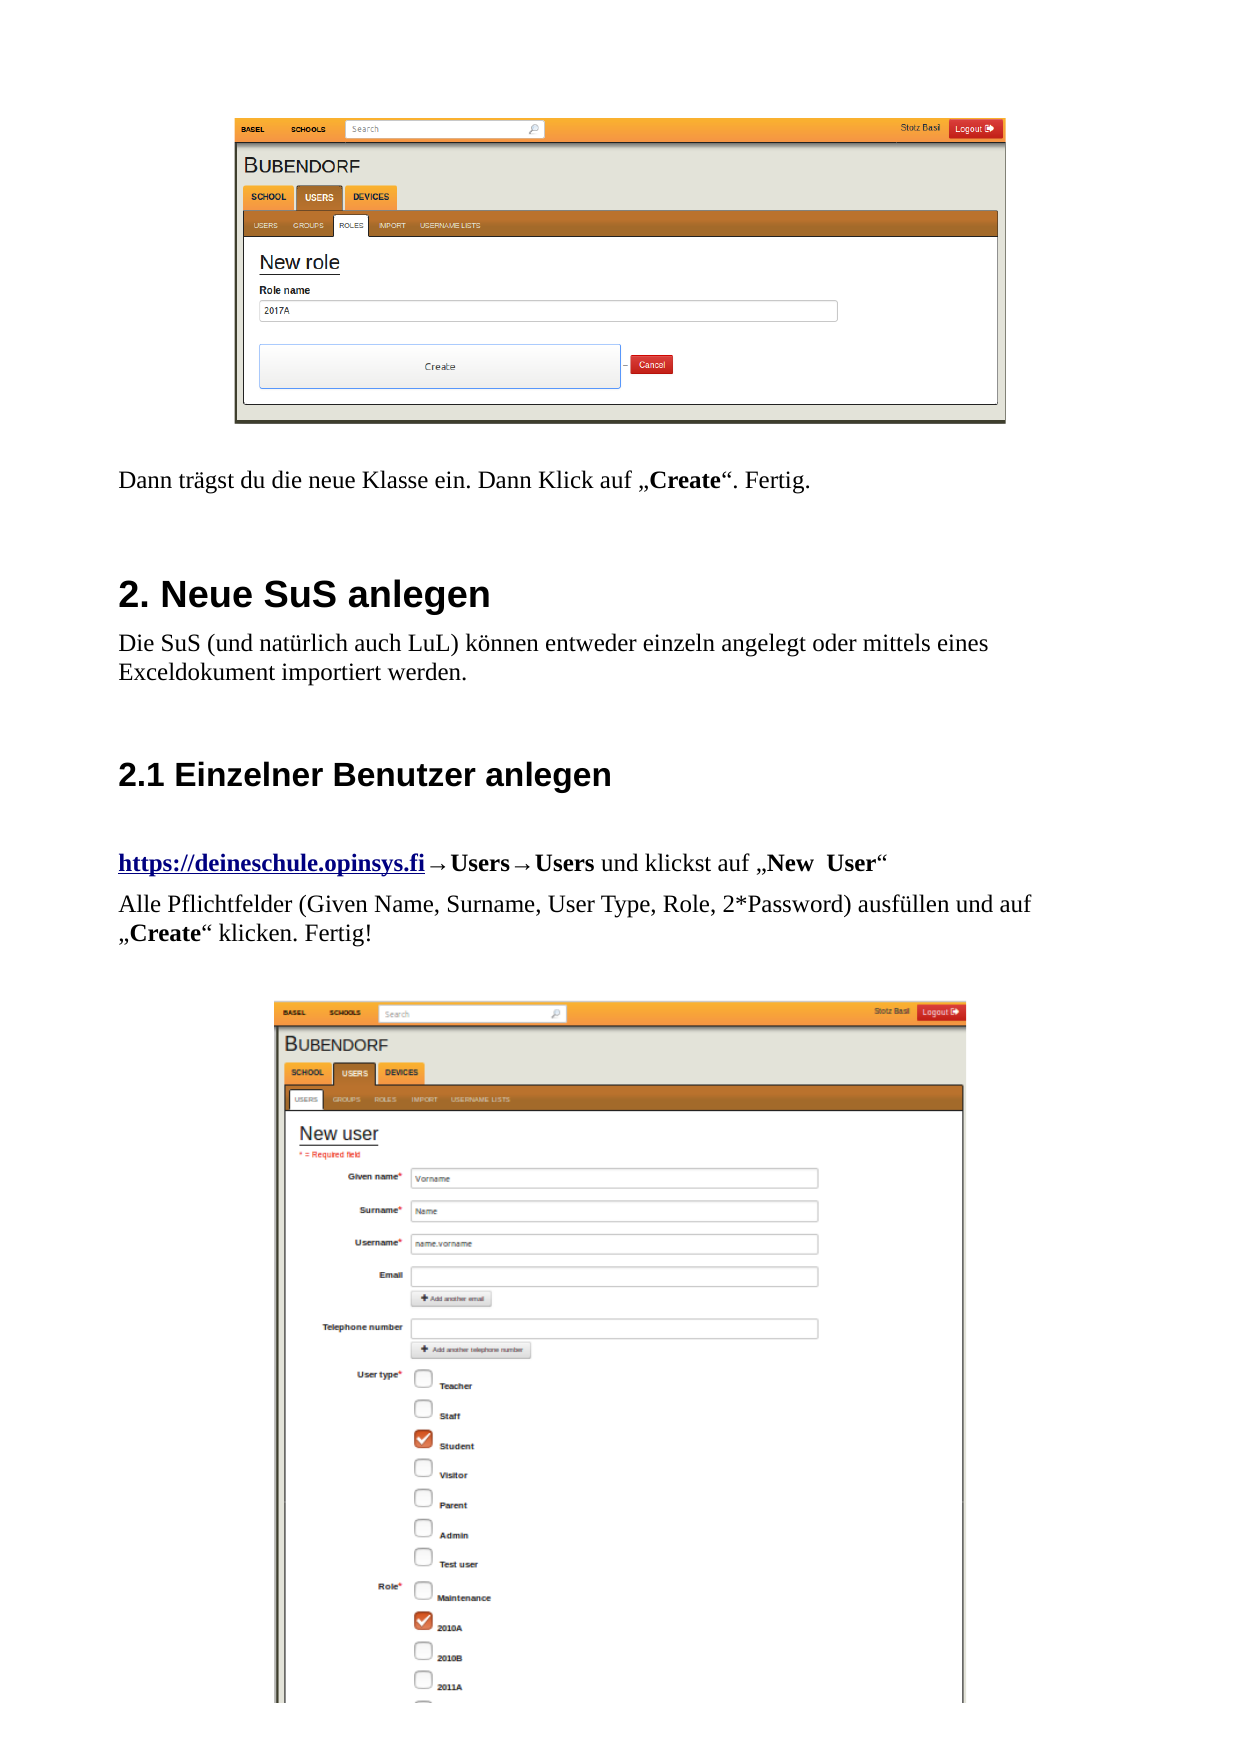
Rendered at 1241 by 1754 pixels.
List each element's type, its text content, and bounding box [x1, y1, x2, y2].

subtitle 2. Neue SuS anlegen [118, 572, 1122, 616]
picture [234, 118, 1006, 424]
text Die SuS (und natürlich auch LuL) können entweder einzeln angelegt oder mittels eines Exceldokument importiert werden. [118, 628, 1122, 686]
text https://deineschule.opinsys.fi→Users→Users und klickst auf „New User“ [118, 848, 1122, 876]
subtitle 2.1 Einzelner Benutzer anlegen [118, 755, 1122, 794]
text Dann trägst du die neue Klasse ein. Dann Klick auf „Create“. Fertig. [118, 465, 1122, 493]
picture [274, 1000, 967, 1703]
text Alle Pflichtfelder (Given Name, Surname, User Type, Role, 2*Password) ausfüllen und auf „Create“ klicken. Fertig! [118, 889, 1122, 946]
